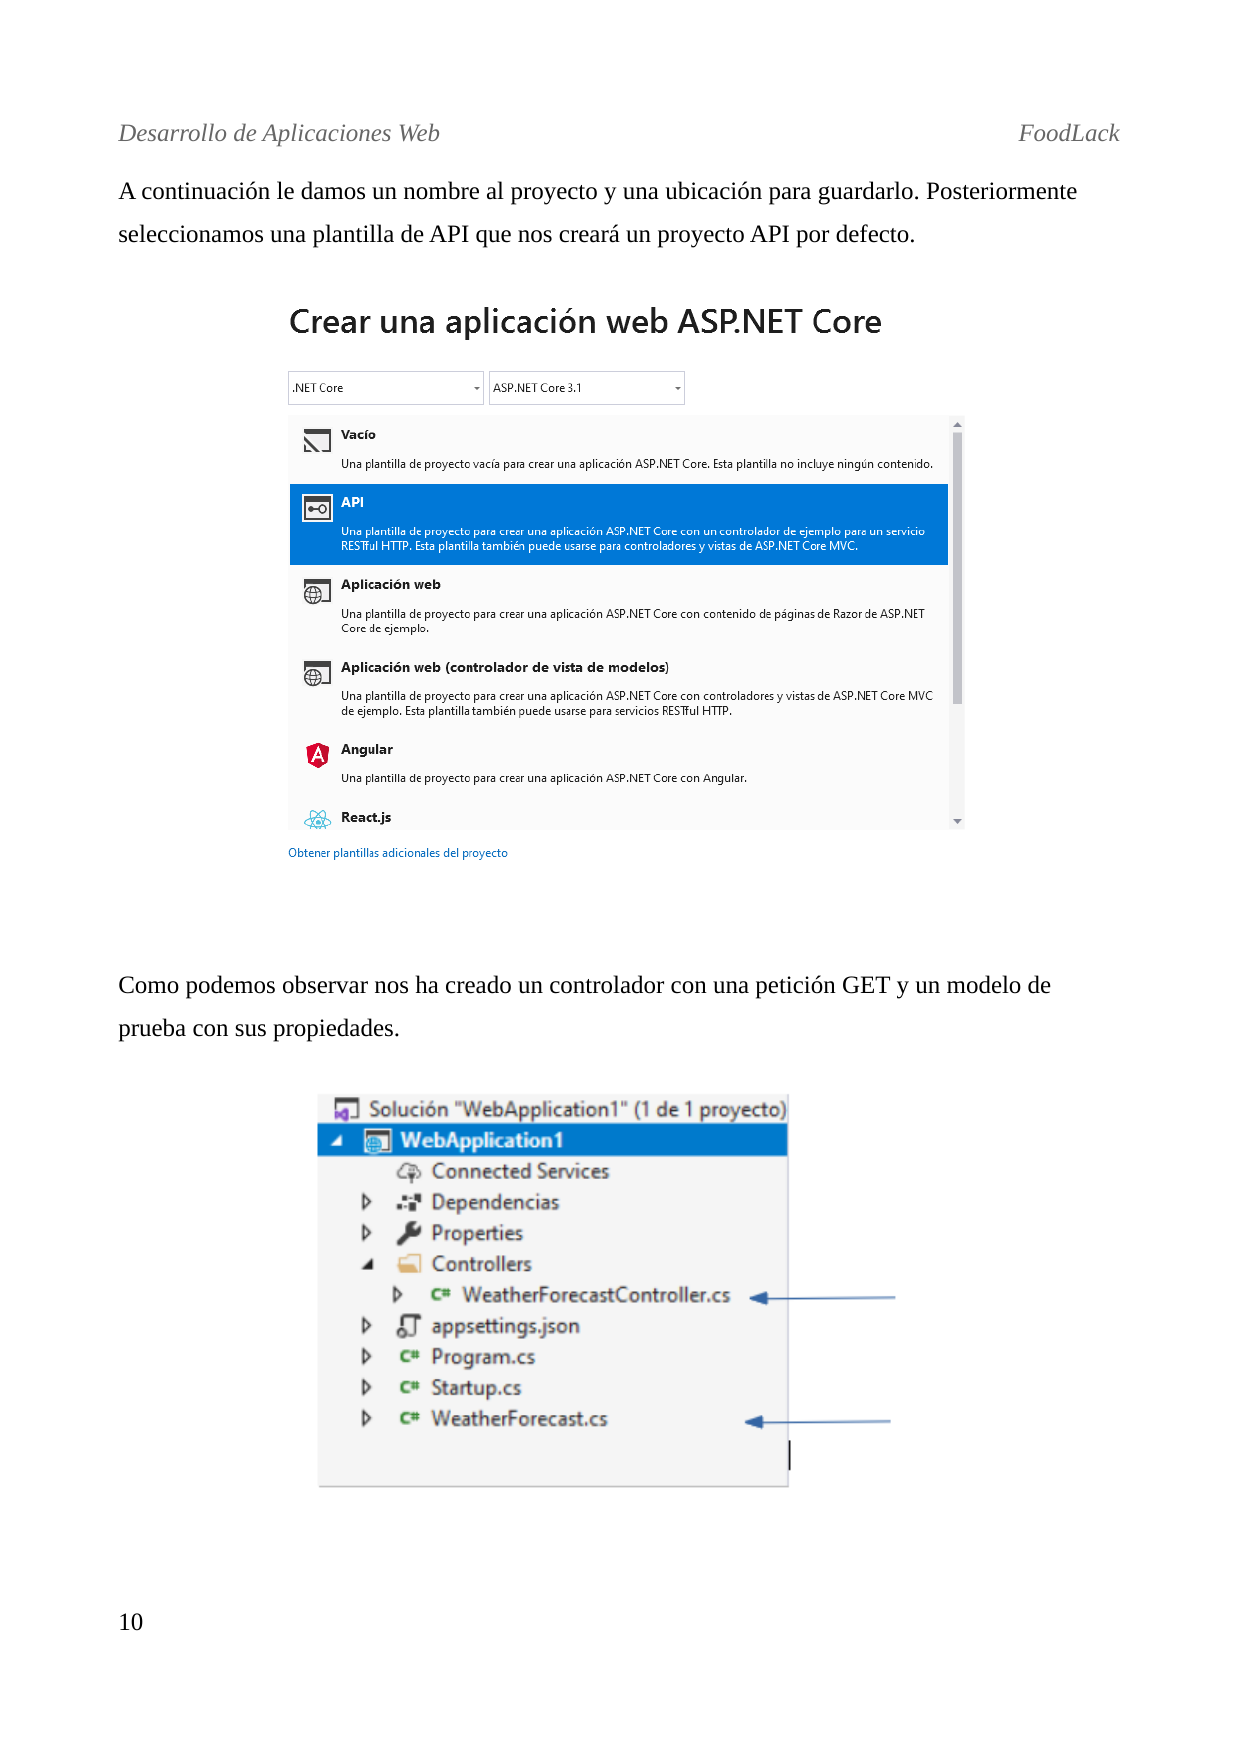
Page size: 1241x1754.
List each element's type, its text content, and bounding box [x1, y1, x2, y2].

text Como podemos observar nos ha creado un controlador con una petición GET y un modelo de prueba con sus propiedades. [118, 970, 1122, 1042]
text A continuación le damos un nombre al proyecto y una ubicación para guardarlo. Posteriormente seleccionamos una plantilla de API que nos creará un proyecto API por defecto. [118, 176, 1122, 248]
picture [299, 1086, 898, 1494]
picture [272, 286, 965, 873]
